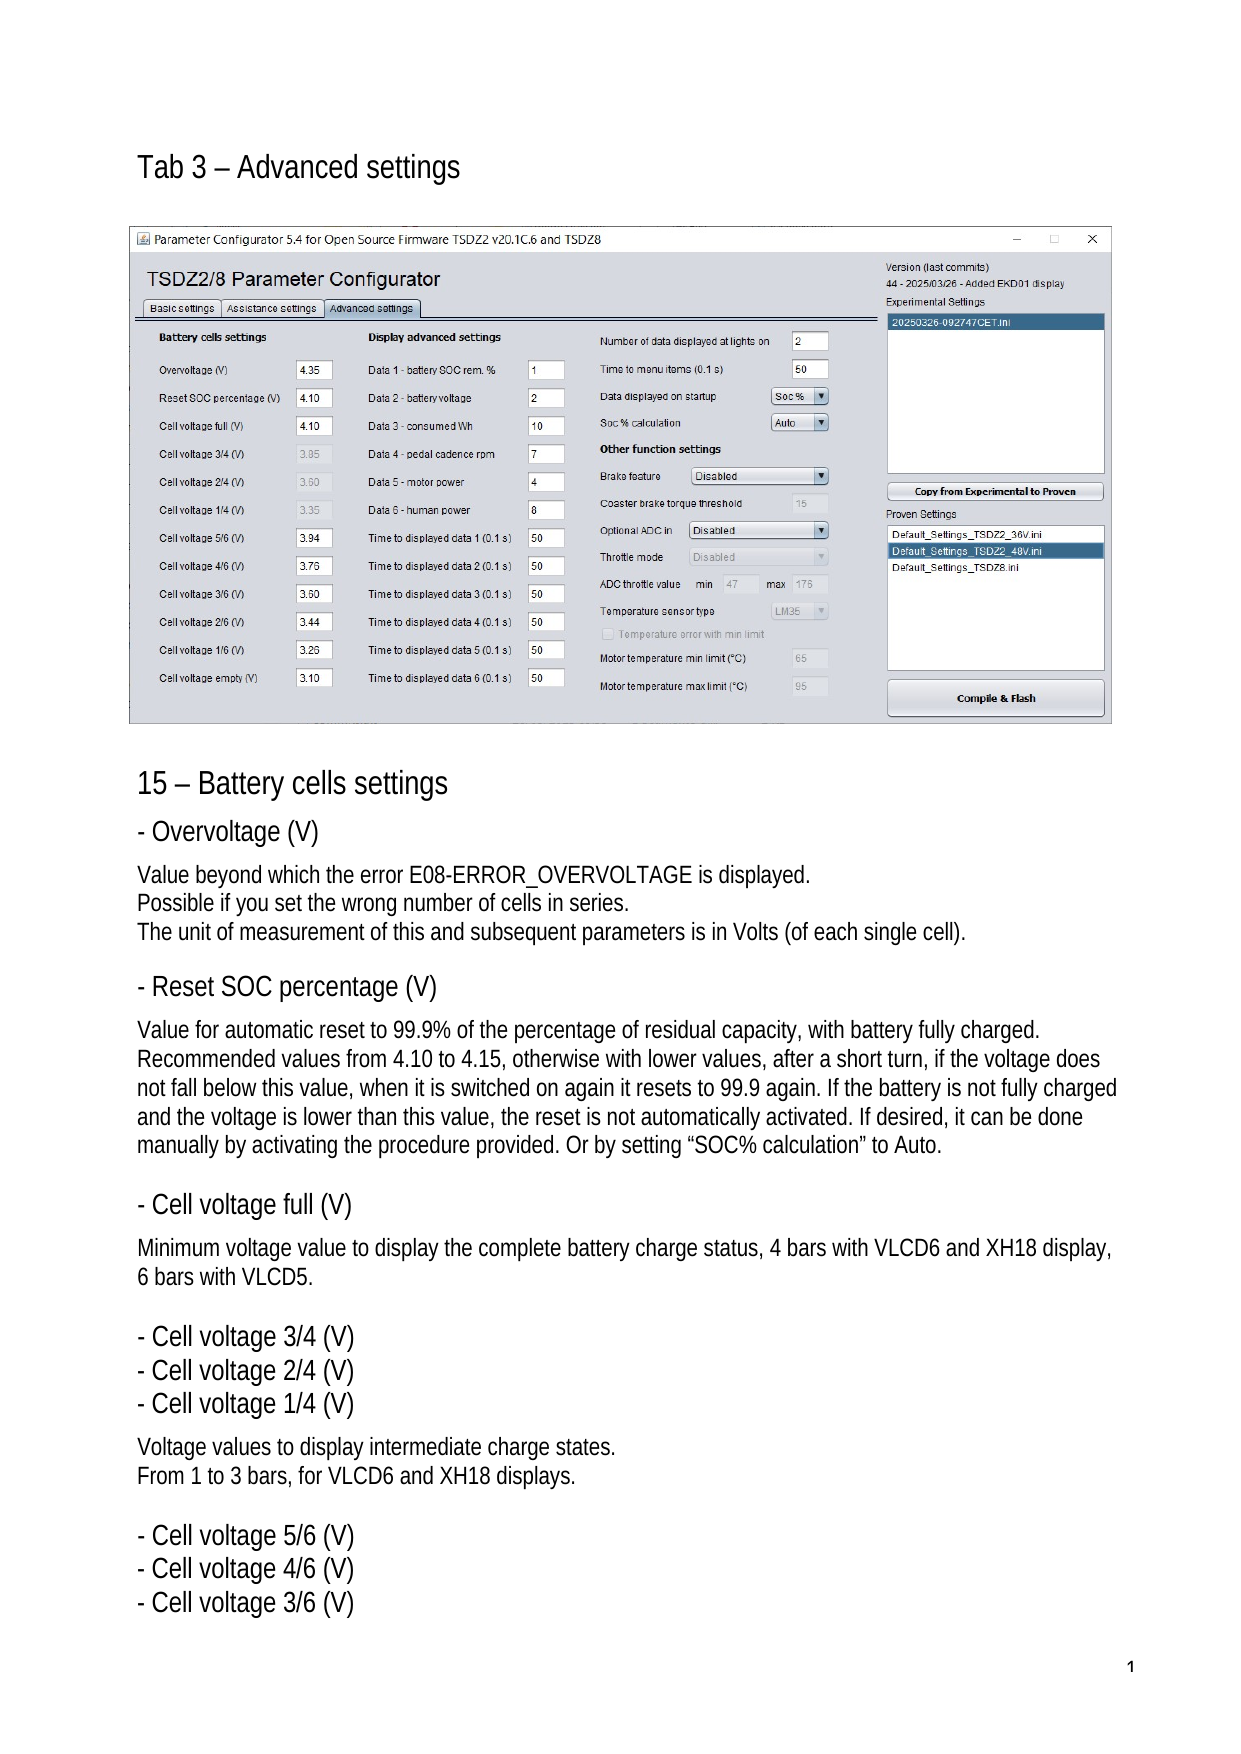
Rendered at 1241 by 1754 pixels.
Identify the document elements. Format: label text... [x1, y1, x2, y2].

text Value for automatic reset to 99.9% of the percentage of residual capacity, with battery fully charged. [137, 1016, 1122, 1044]
text - Cell voltage 4/6 (V) [137, 1551, 1122, 1585]
text 15 – Battery cells settings [137, 763, 1122, 801]
text From 1 to 3 bars, for VLCD6 and XH18 displays. [137, 1461, 1122, 1489]
text Tab 3 – Advanced settings [137, 148, 1122, 186]
text Minimum voltage value to display the complete battery charge status, 4 bars with VLCD6 and XH18 display, 6 bars with VLCD5. [137, 1233, 1122, 1291]
text The unit of measurement of this and subsequent parameters is in Volts (of each single cell). [137, 917, 1122, 946]
text - Overvoltage (V) [137, 814, 1122, 847]
text Value beyond which the error E08-ERROR_OVERVOLTAGE is displayed. [137, 860, 1122, 888]
text Voltage values to display intermediate charge states. [137, 1432, 1122, 1461]
text - Cell voltage full (V) [137, 1187, 1122, 1221]
picture [130, 227, 1111, 724]
text - Cell voltage 3/6 (V) [137, 1585, 1122, 1618]
text - Cell voltage 5/6 (V) [137, 1518, 1122, 1551]
text - Cell voltage 2/4 (V) [137, 1353, 1122, 1386]
text - Reset SOC percentage (V) [137, 969, 1122, 1003]
text - Cell voltage 1/4 (V) [137, 1386, 1122, 1419]
text - Cell voltage 3/4 (V) [137, 1319, 1122, 1353]
text Possible if you set the wrong number of cells in series. [137, 888, 1122, 917]
text Recommended values from 4.10 to 4.15, otherwise with lower values, after a short turn, if the voltage does not fall below this value, when it is switched on again it resets to 99.9 again. If the battery is not fully charged and the voltage is lower than this value, the reset is not automatically activated. If desired, it can be done manually by activating the procedure provided. Or by setting “SOC% calculation” to Auto. [137, 1044, 1122, 1159]
